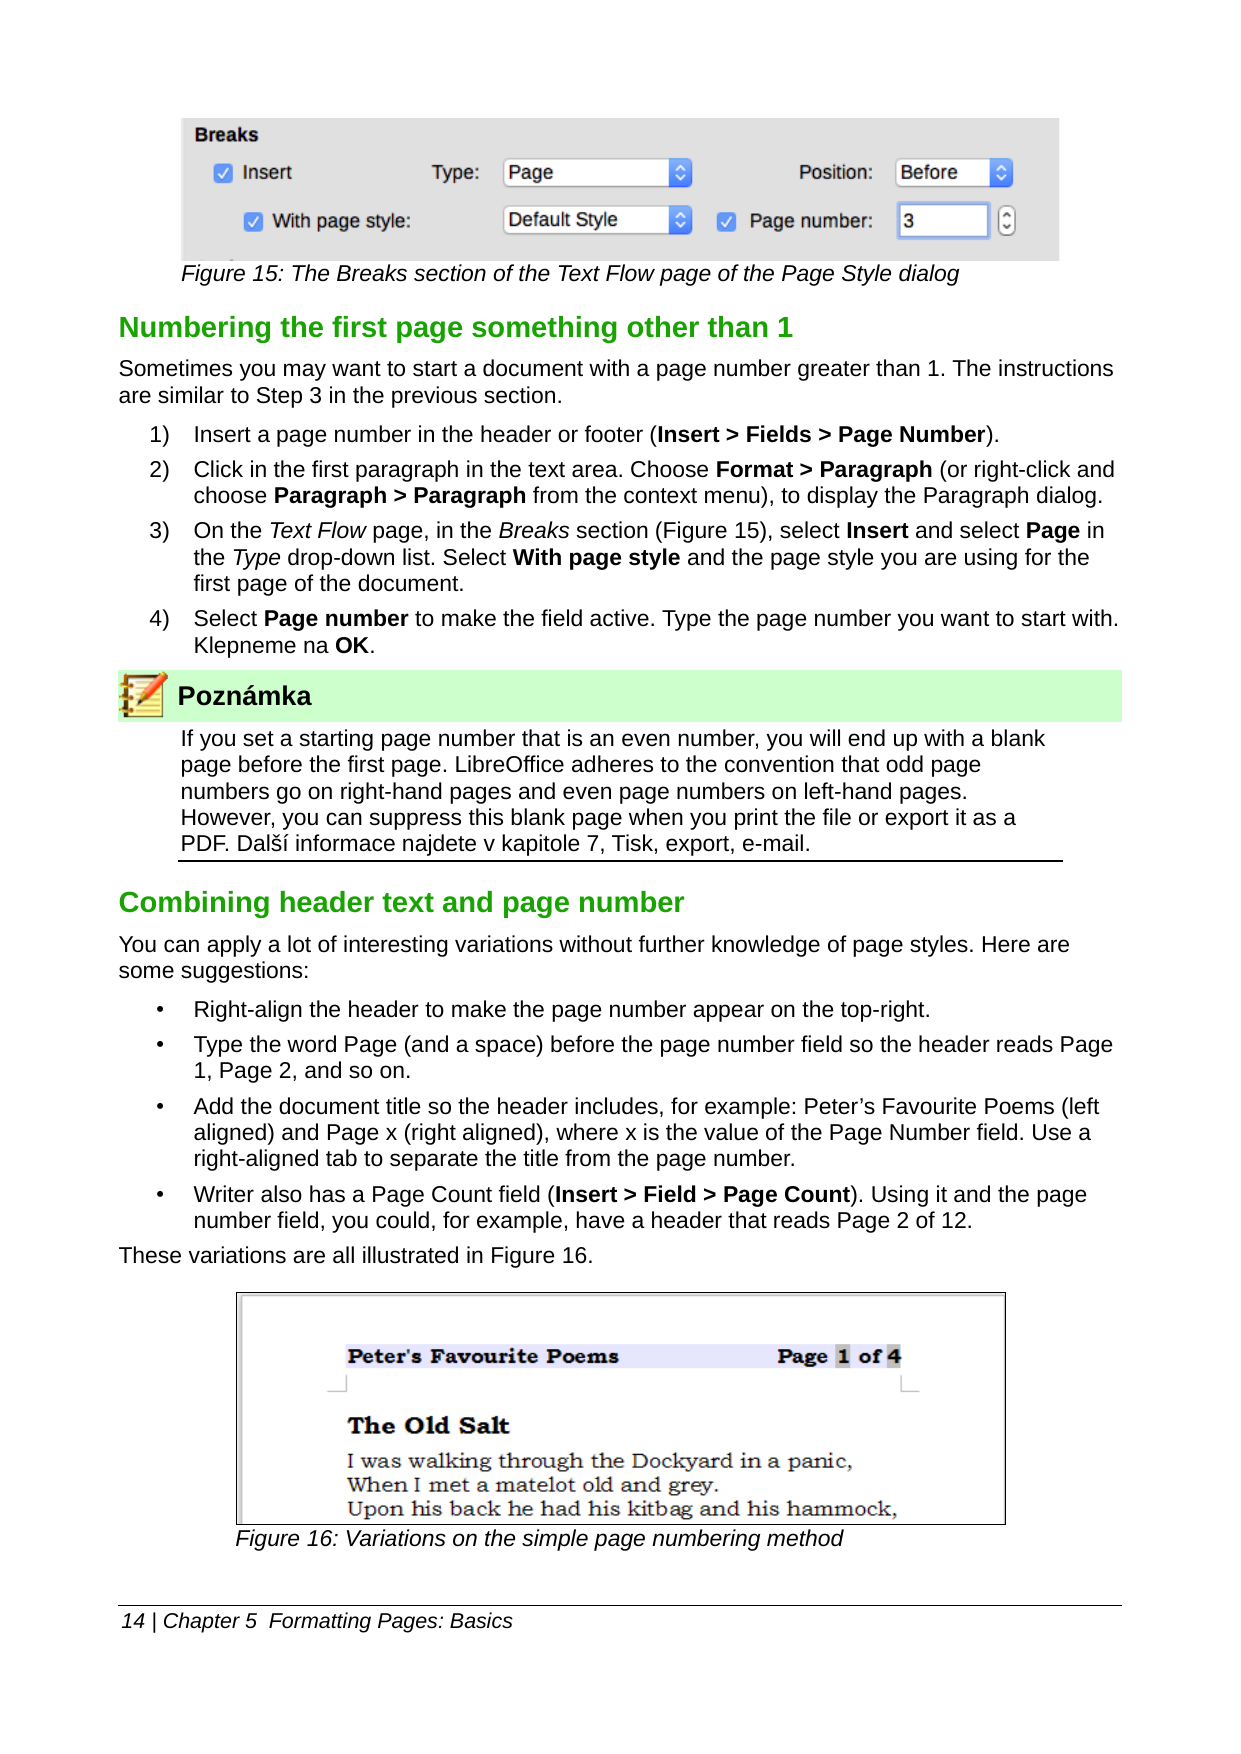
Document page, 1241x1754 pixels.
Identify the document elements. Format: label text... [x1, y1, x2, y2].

picture [119, 670, 170, 721]
text These variations are all illustrated in Figure 16. [118, 1242, 1122, 1268]
list Right-align the header to make the page number appear on the top-right. [156, 996, 1122, 1022]
subtitle Poznámka [118, 670, 1122, 722]
text Figure 15: The Breaks section of the Text Flow page of the Page Style dialog [181, 261, 1059, 286]
text Sometimes you may want to start a document with a page number greater than 1. The instructions are similar to Step 3 in the previous section. [118, 355, 1122, 408]
list Click in the first paragraph in the text area. Choose Format > Paragraph (or right-click and choose Paragraph > Paragraph from the context menu), to display the Paragraph dialog. [170, 456, 1122, 508]
list Add the document title so the header includes, for example: Peter’s Favourite Poems (left aligned) and Page x (right aligned), where x is the value of the Page Number field. Use a right-aligned tab to separate the title from the page number. [156, 1093, 1122, 1172]
text If you set a starting page number that is an even number, you will end up with a blank page before the first page. LibreOffice adheres to the convention that odd page numbers go on right-hand pages and even page numbers on left-hand pages. However, you can suppress this blank page when you print the file or export it as a PDF. Další informace najdete v kapitole 7, Tisk, export, e-mail. [177, 722, 1063, 862]
picture [180, 118, 1060, 261]
list On the Text Flow page, in the Breaks section (Figure 15), select Insert and select Page in the Type drop-down list. Select With page style and the page style you are using for the first page of the document. [170, 517, 1122, 596]
picture [237, 1293, 1005, 1524]
list Writer also has a Page Count field (Insert > Field > Page Count). Using it and the page number field, you could, for example, have a header that reads Page 2 of 12. [156, 1181, 1122, 1233]
list Select Page number to make the field active. Type the page number you want to start with. Klepneme na OK. [170, 605, 1122, 658]
list You can apply a lot of interesting variations without further knowledge of page styles. Here are some suggestions: [118, 931, 1122, 983]
list Type the word Page (and a space) before the page number field so the header reads Page 1, Page 2, and so on. [156, 1031, 1122, 1084]
subtitle Combining header text and page number [118, 885, 1122, 919]
subtitle Numbering the first page something other than 1 [118, 310, 1122, 344]
list Insert a page number in the header or footer (Insert > Fields > Page Number). [170, 421, 1122, 447]
text Figure 16: Variations on the simple page numbering method [235, 1292, 1005, 1551]
